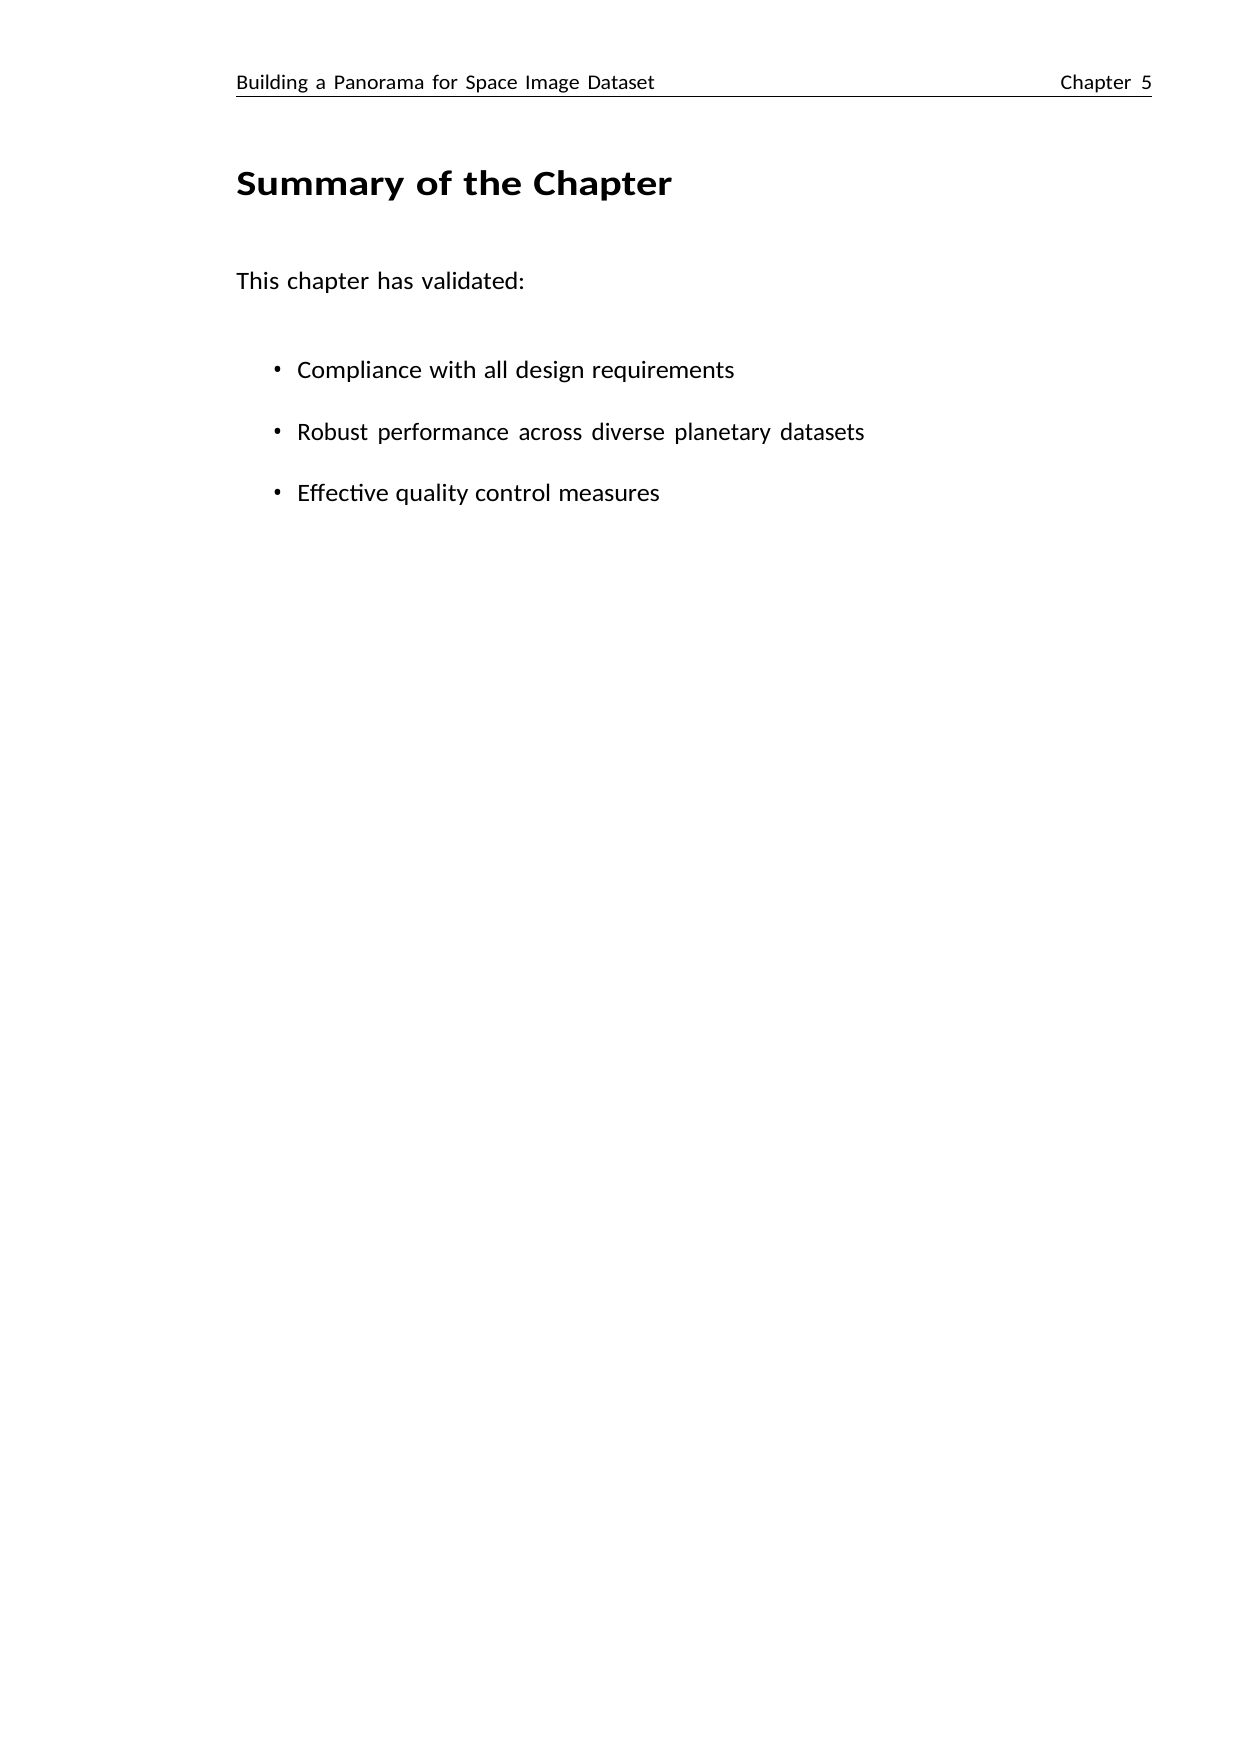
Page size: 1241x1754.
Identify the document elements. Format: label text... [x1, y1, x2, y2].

text This chapter has validated: [236, 265, 1181, 296]
list Robust performance across diverse planetary datasets [273, 413, 1181, 447]
list Compliance with all design requirements [273, 352, 1181, 386]
list Effective quality control measures [273, 475, 1181, 509]
subtitle Summary of the Chapter [236, 161, 1181, 204]
